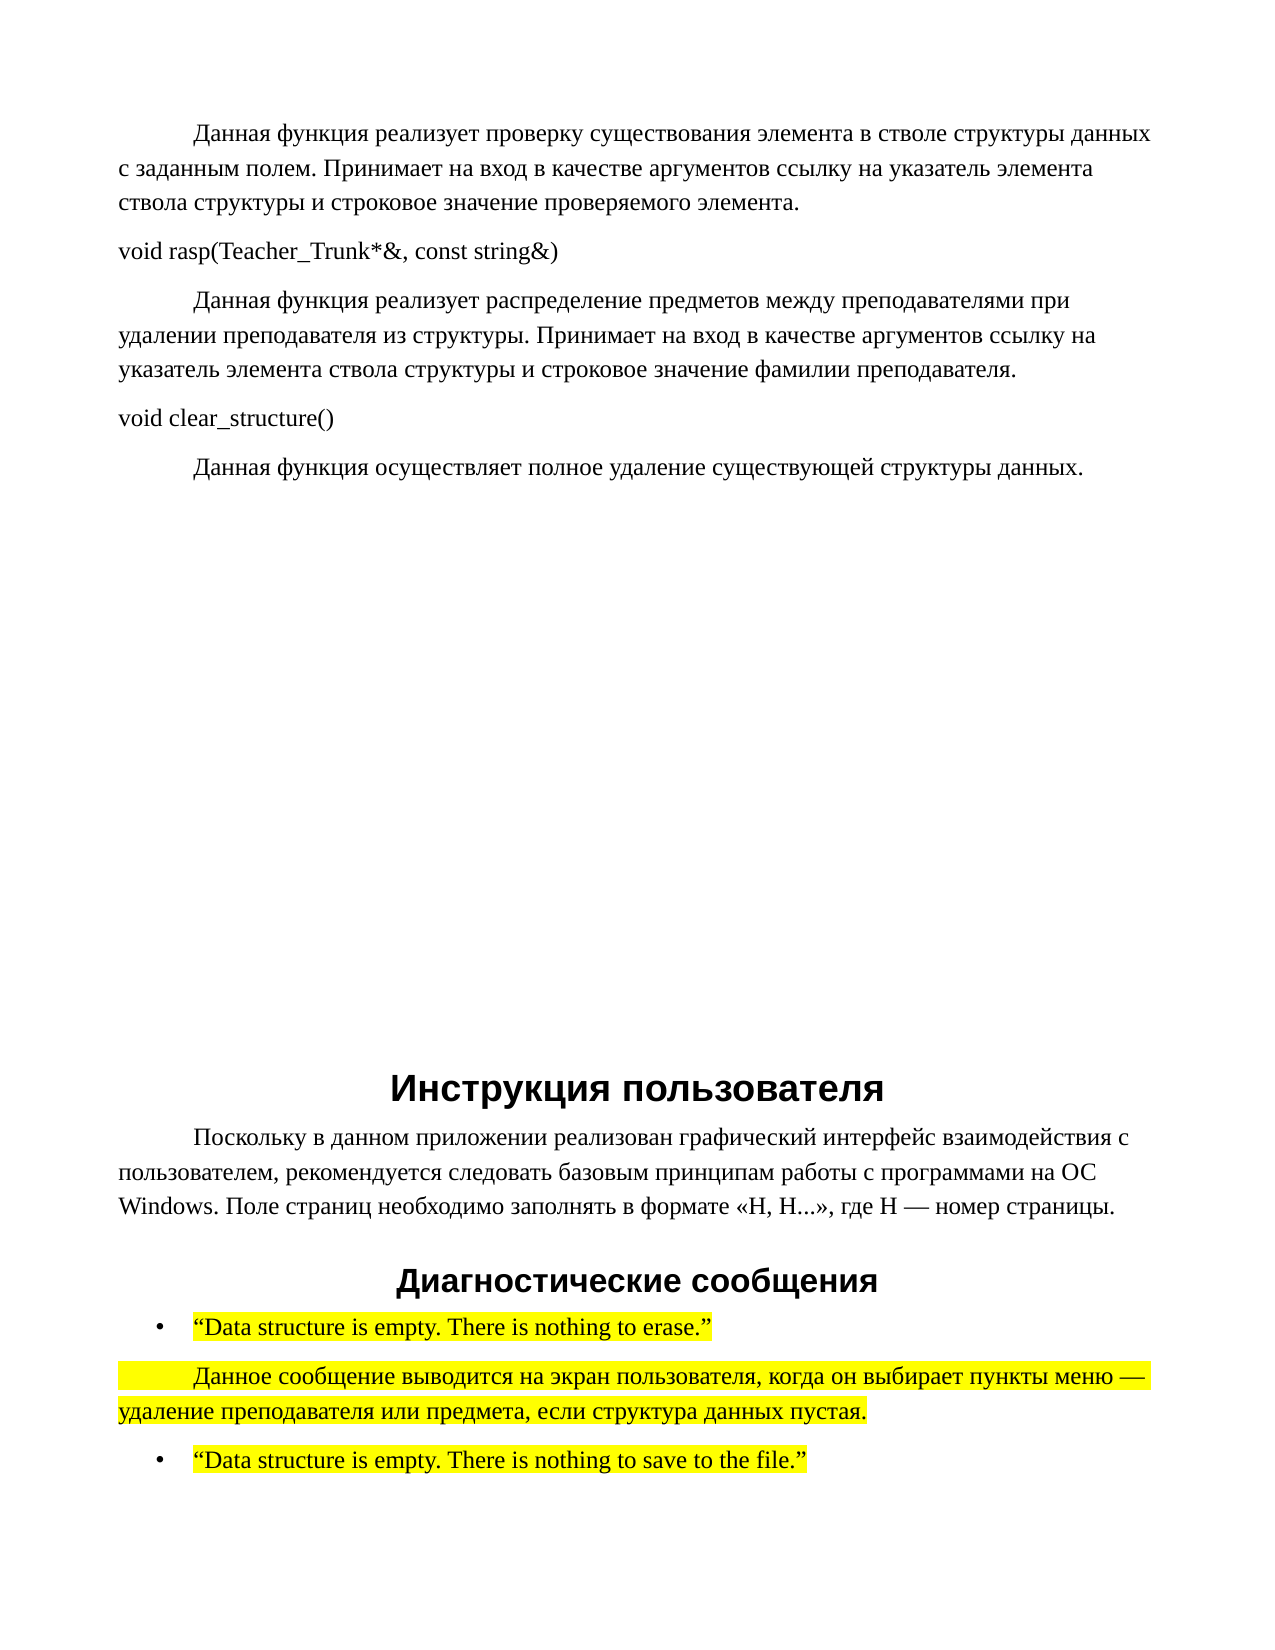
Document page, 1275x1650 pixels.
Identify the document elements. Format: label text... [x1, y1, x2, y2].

subtitle Диагностические сообщения [118, 1261, 1157, 1300]
list “Datа structure is empty. There is nothing to save to the file.” [156, 1445, 1157, 1473]
text void clear_structure() [118, 403, 1157, 432]
text Данная функция осуществляет полное удаление существующей структуры данных. [118, 452, 1157, 481]
list “Datа structure is empty. There is nothing to erase.” [156, 1312, 1157, 1341]
text Поскольку в данном приложении реализован графический интерфейс взаимодействия с пользователем, рекомендуется следовать базовым принципам работы с программами на ОС Windows. Поле страниц необходимо заполнять в формате «Н, Н...», где Н — номер страницы. [118, 1122, 1157, 1220]
subtitle Инструкция пользователя [118, 1066, 1157, 1110]
text Данная функция реализует проверку существования элемента в стволе структуры данных с заданным полем. Принимает на вход в качестве аргументов ссылку на указатель элемента ствола структуры и строковое значение проверяемого элемента. [118, 118, 1157, 216]
text void rasp(Teacher_Trunk*&, const string&) [118, 236, 1157, 265]
text Данное сообщение выводится на экран пользователя, когда он выбирает пункты меню — удаление преподавателя или предмета, если структура данных пустая. [118, 1361, 1157, 1424]
text Данная функция реализует распределение предметов между преподавателями при удалении преподавателя из структуры. Принимает на вход в качестве аргументов ссылку на указатель элемента ствола структуры и строковое значение фамилии преподавателя. [118, 285, 1157, 383]
